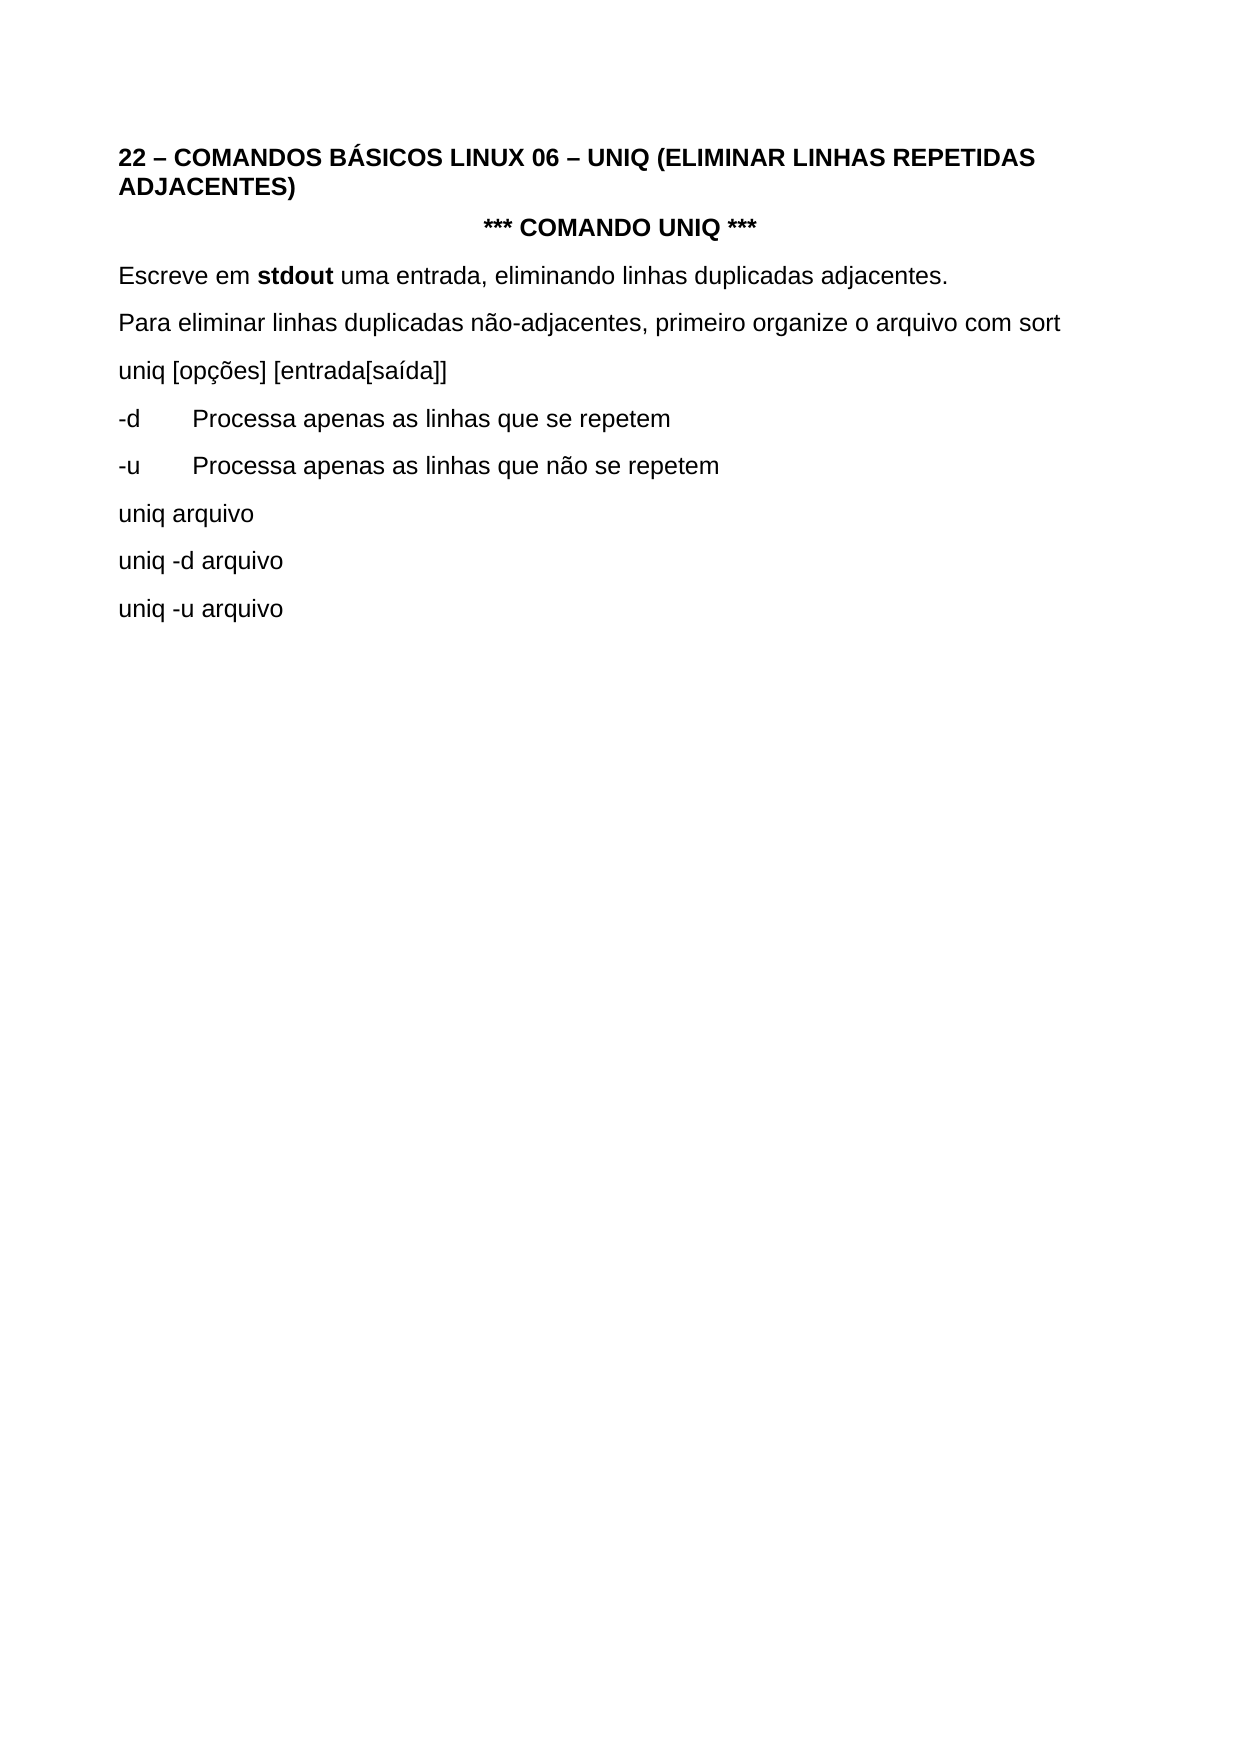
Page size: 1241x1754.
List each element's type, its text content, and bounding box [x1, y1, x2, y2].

text uniq -d arquivo [118, 546, 1122, 575]
subtitle 22 – COMANDOS BÁSICOS LINUX 06 – UNIQ (ELIMINAR LINHAS REPETIDAS ADJACENTES) [118, 143, 1122, 201]
text uniq arquivo [118, 499, 1122, 527]
text Para eliminar linhas duplicadas não-adjacentes, primeiro organize o arquivo com sort [118, 308, 1122, 337]
text uniq [opções] [entrada[saída]] [118, 356, 1122, 385]
text -d Processa apenas as linhas que se repetem [118, 403, 1122, 432]
text *** COMANDO UNIQ *** [118, 213, 1122, 242]
text -u Processa apenas as linhas que não se repetem [118, 451, 1122, 480]
text uniq -u arquivo [118, 594, 1122, 623]
text Escreve em stdout uma entrada, eliminando linhas duplicadas adjacentes. [118, 261, 1122, 289]
